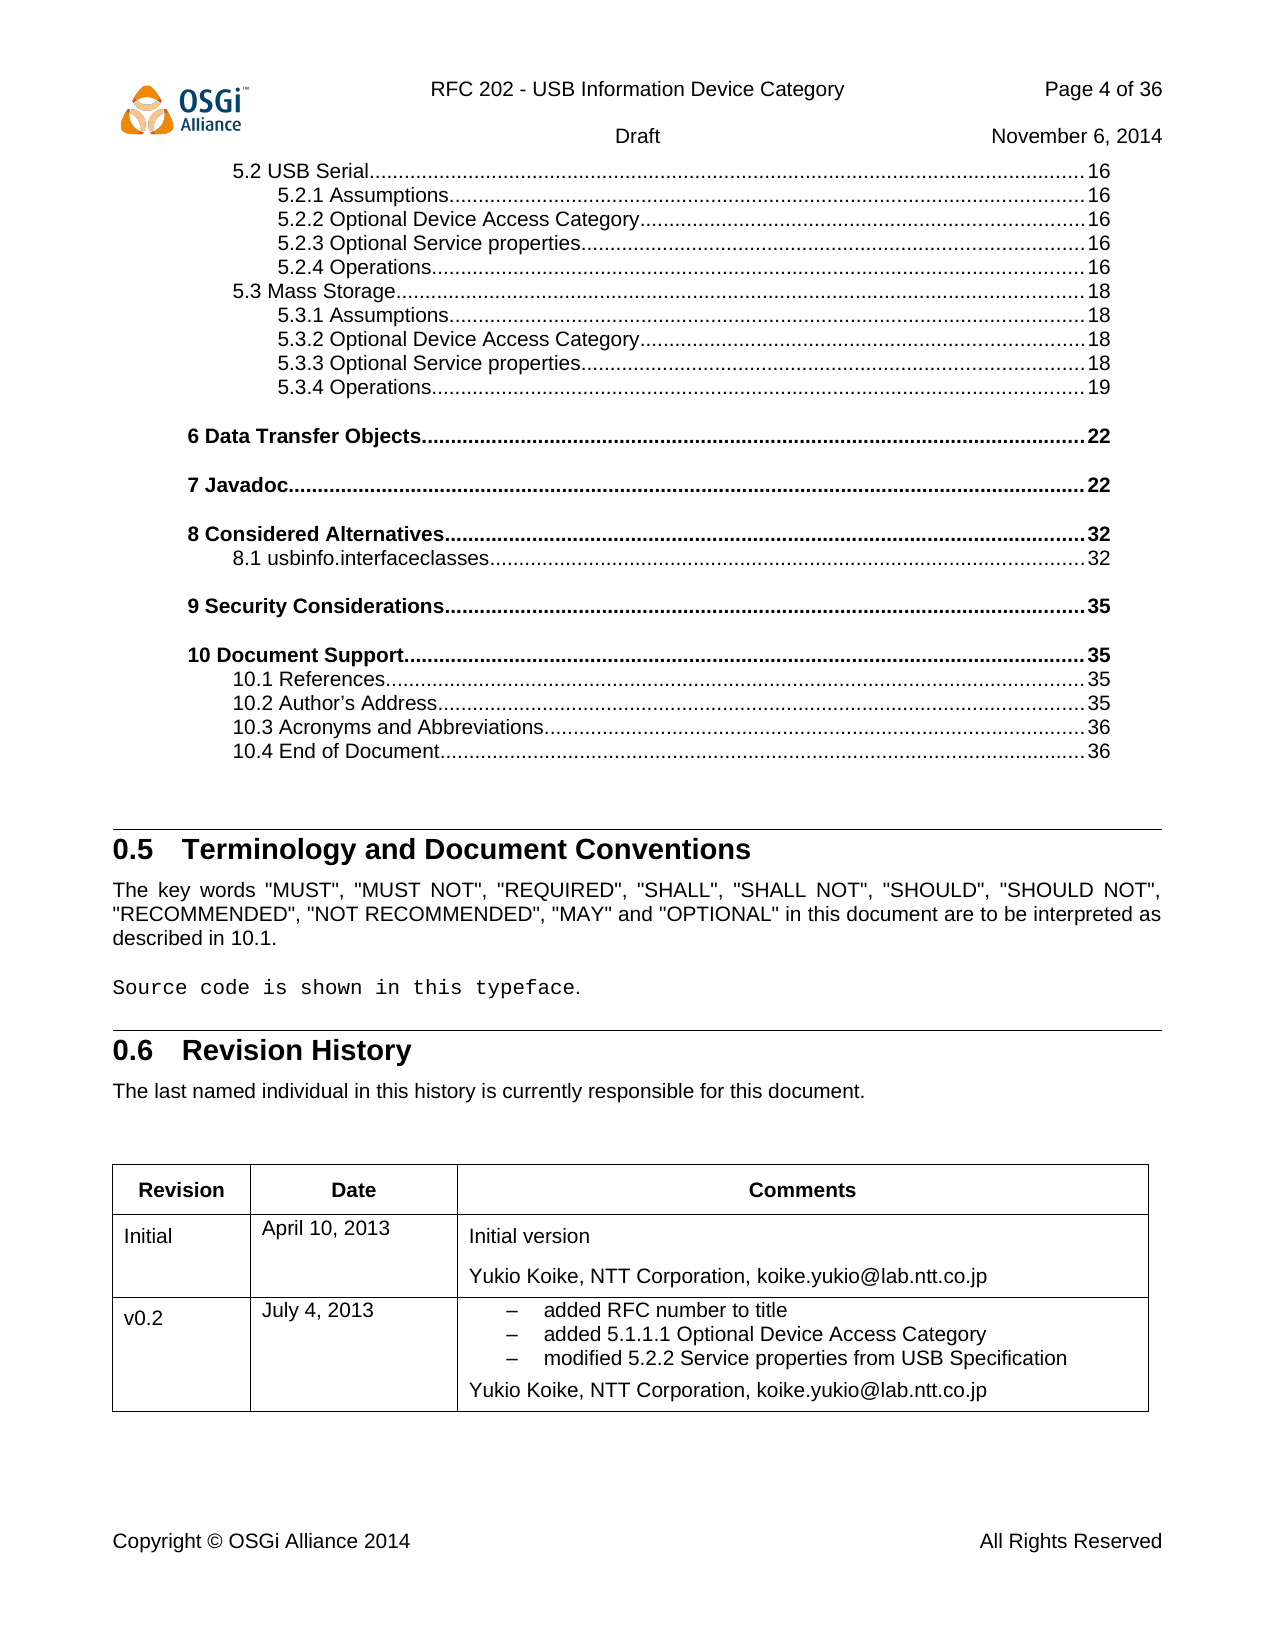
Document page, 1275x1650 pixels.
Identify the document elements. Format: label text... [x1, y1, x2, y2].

subtitle Revision History [112, 1031, 1162, 1066]
text 7 Javadoc 22 [187, 472, 1162, 496]
table_cell Initial version Yukio Koike, NTT Corporation, koike.yukio@lab.ntt.co.jp [458, 1215, 1148, 1297]
text 5.2 USB Serial 16 [232, 159, 1162, 183]
text 6 Data Transfer Objects 22 [187, 423, 1162, 447]
text 10 Document Support 35 [187, 643, 1162, 667]
text 5.2.1 Assumptions 16 [277, 183, 1162, 207]
text 8 Considered Alternatives 32 [187, 521, 1162, 545]
text 5.2.2 Optional Device Access Category 16 [277, 207, 1162, 231]
table_header Comments [458, 1165, 1148, 1214]
text 5.2.4 Operations 16 [277, 255, 1162, 279]
table_cell Initial [113, 1215, 250, 1297]
text 5.3.4 Operations 19 [277, 374, 1162, 398]
subtitle Terminology and Document Conventions [112, 830, 1162, 865]
picture [113, 78, 257, 142]
text The last named individual in this history is currently responsible for this document. [112, 1079, 1162, 1103]
text 5.3.2 Optional Device Access Category 18 [277, 327, 1162, 351]
table_cell April 10, 2013 [251, 1215, 457, 1297]
table_header Revision [113, 1165, 250, 1214]
text 5.3.3 Optional Service properties 18 [277, 351, 1162, 374]
text 5.3 Mass Storage 18 [232, 279, 1162, 303]
table_cell added RFC number to title added 5.1.1.1 Optional Device Access Category modified 5.2.2 Service properties from USB Specification Yukio Koike, NTT Corporation, koike.yukio@lab.ntt.co.jp [458, 1298, 1148, 1411]
text 10.1 References 35 [232, 667, 1162, 691]
text 8.1 usbinfo.interfaceclasses 32 [232, 545, 1162, 569]
table_header Date [251, 1165, 457, 1214]
text 5.2.3 Optional Service properties 16 [277, 231, 1162, 255]
table_cell July 4, 2013 [251, 1298, 457, 1411]
table_cell v0.2 [113, 1298, 250, 1411]
text The key words "MUST", "MUST NOT", "REQUIRED", "SHALL", "SHALL NOT", "SHOULD", "SHOULD NOT", "RECOMMENDED", "NOT RECOMMENDED", "MAY" and "OPTIONAL" in this document are to be interpreted as described in 1. [112, 878, 1162, 950]
text 10.3 Acronyms and Abbreviations 36 [232, 715, 1162, 739]
text Source code is shown in this typeface. [112, 975, 1162, 1001]
text 10.2 Author’s Address 35 [232, 691, 1162, 715]
text 9 Security Considerations 35 [187, 594, 1162, 618]
text 5.3.1 Assumptions 18 [277, 303, 1162, 327]
text 10.4 End of Document 36 [232, 739, 1162, 763]
